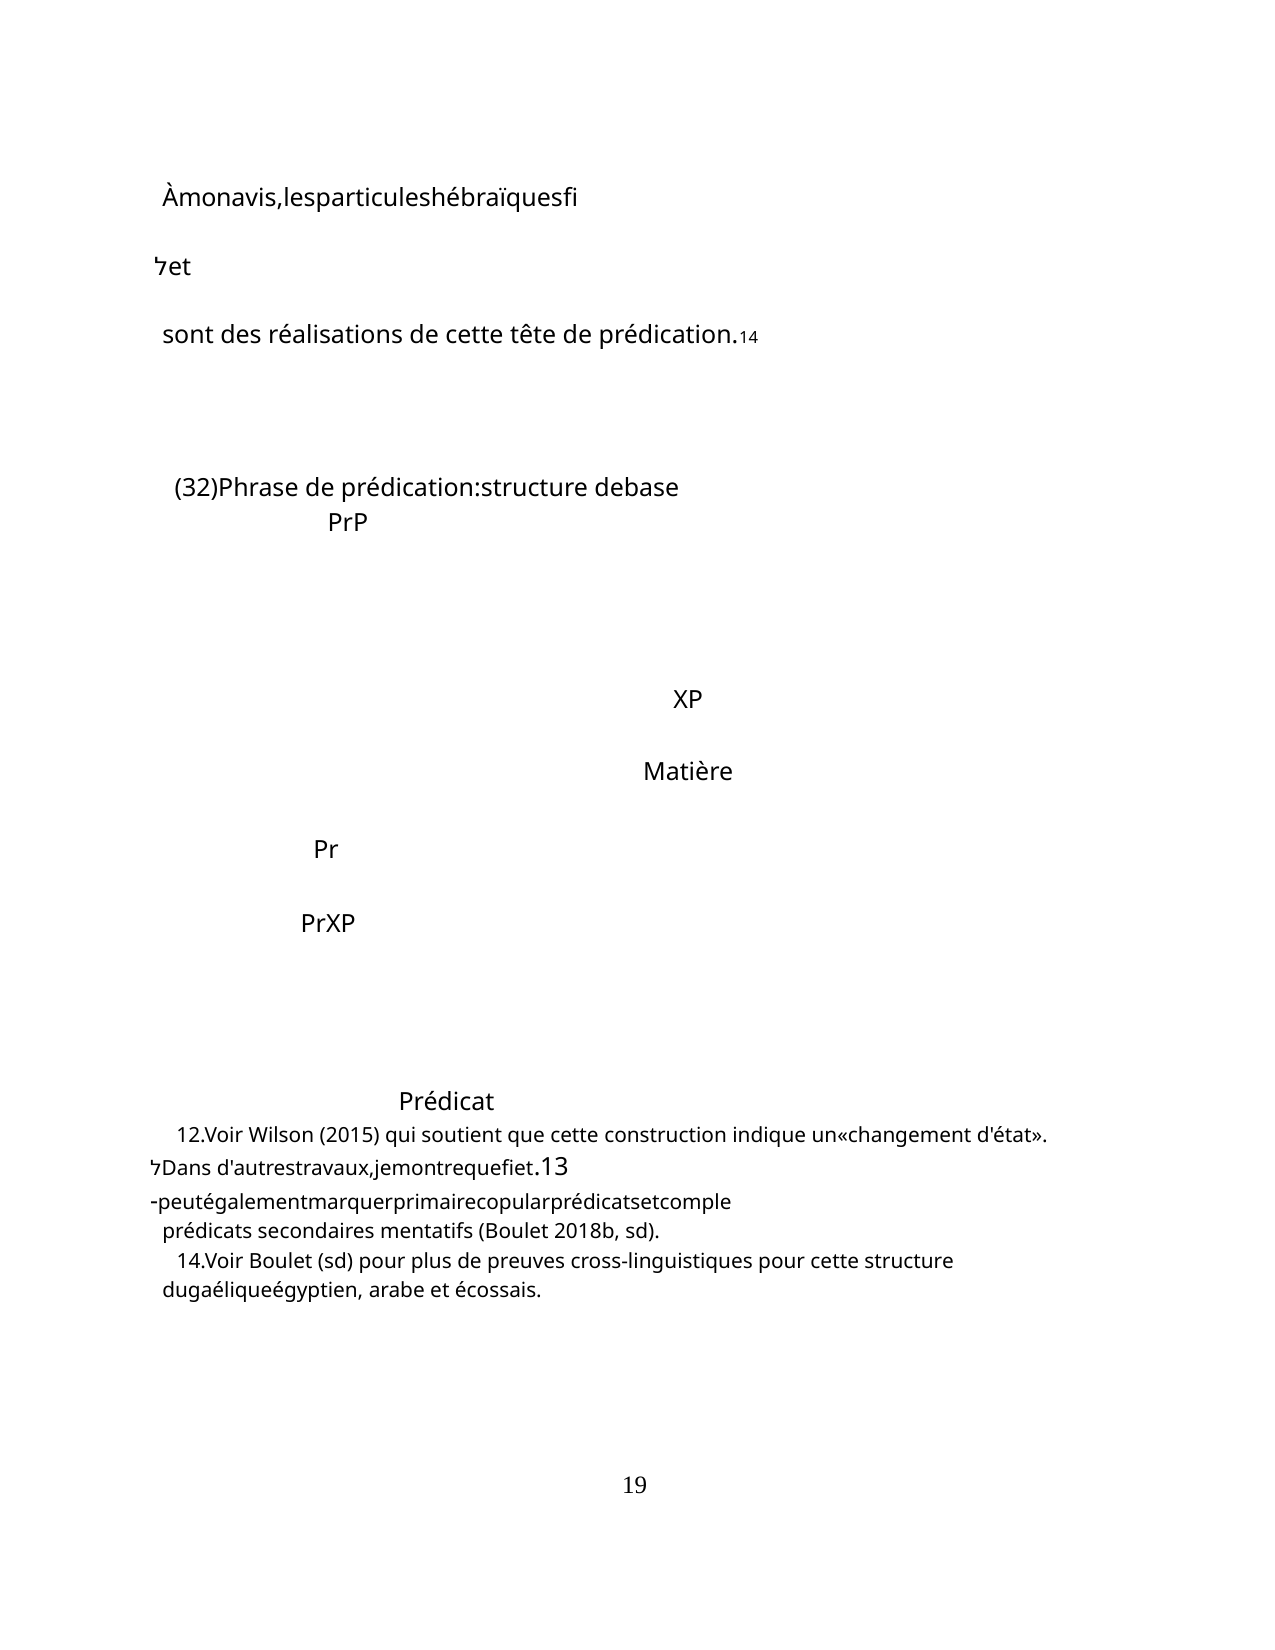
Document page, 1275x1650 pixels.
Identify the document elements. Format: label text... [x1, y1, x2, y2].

text etל [150, 213, 1113, 283]
text sont des réalisations de cette tête de prédication.14 [162, 283, 1125, 351]
text 14.Voir Boulet (sd) pour plus de preuves cross-linguistiques pour cette structure dugaéliqueégyptien, arabe et écossais. [162, 1246, 1078, 1303]
text Prédicat [398, 1083, 1125, 1117]
text (32)Phrase de prédication:structure debase [174, 469, 1125, 504]
text 12.Voir Wilson (2015) qui soutient que cette construction indique un«changement d'état». [176, 1120, 1125, 1148]
text XP [251, 682, 1125, 716]
text Àmonavis,lesparticuleshébraïquesfi [162, 179, 1125, 213]
text PrXP [150, 905, 506, 939]
text PrP [327, 504, 1125, 538]
text Matière [251, 754, 1125, 788]
text prédicats secondaires mentatifs (Boulet 2018b, sd). [162, 1217, 1125, 1245]
text Pr [150, 798, 501, 866]
text 13.Dans d'autrestravaux,jemontrequefietלpeutégalementmarquerprimairecopularprédicatsetcomple- [150, 1148, 1099, 1217]
